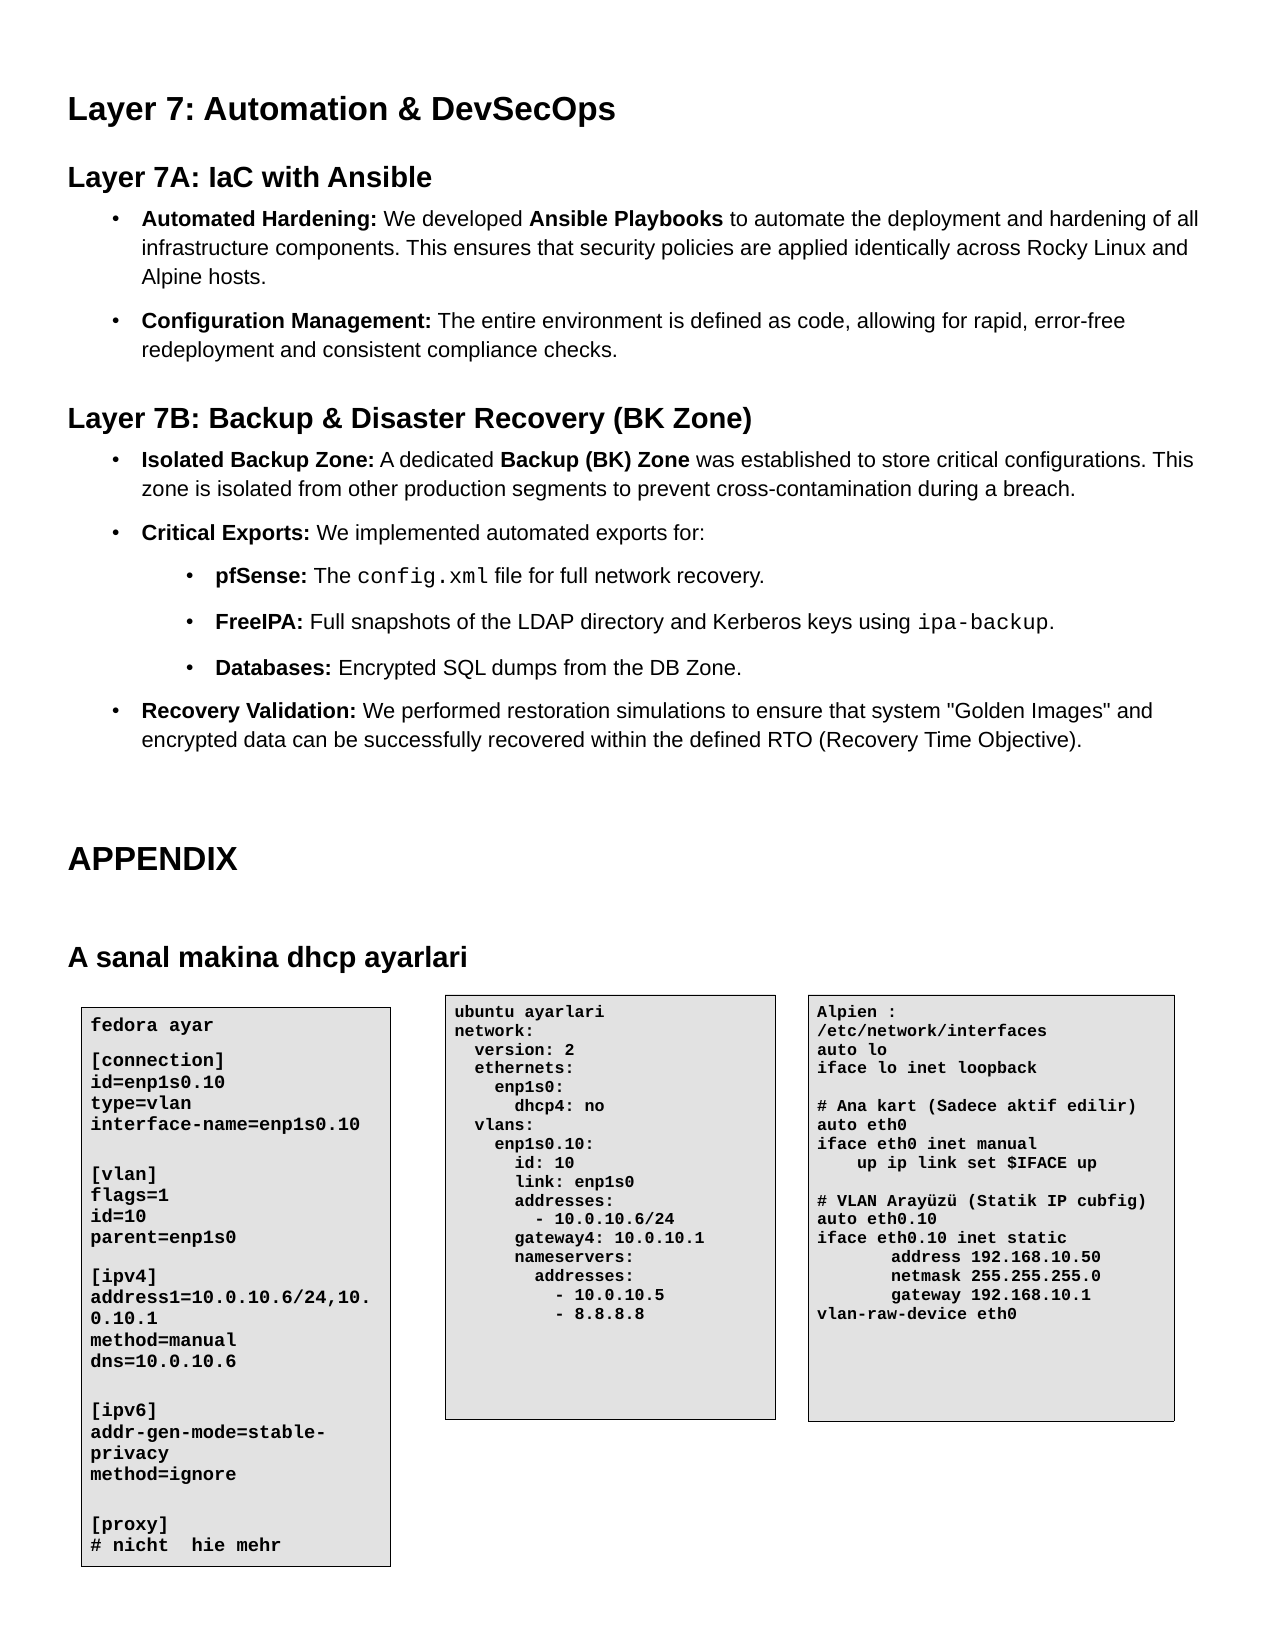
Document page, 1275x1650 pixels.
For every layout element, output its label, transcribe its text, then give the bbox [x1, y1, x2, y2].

text [ipv4] [90, 1267, 382, 1288]
text iface lo inet loopback [817, 1060, 1165, 1079]
subtitle APPENDIX [67, 839, 1226, 878]
text # VLAN Arayüzü (Statik IP cubfig) [817, 1192, 1165, 1211]
text gateway4: 10.0.10.1 [454, 1230, 766, 1249]
list Critical Exports: We implemented automated exports for: [112, 520, 1226, 545]
text iface eth0 inet manual [817, 1136, 1165, 1154]
text ethernets: [454, 1060, 766, 1079]
text parent=enp1s0 [90, 1228, 382, 1249]
text auto eth0.10 [817, 1211, 1165, 1230]
text dhcp4: no [454, 1098, 766, 1117]
subtitle Layer 7: Automation & DevSecOps [67, 88, 1226, 127]
text vlan-raw-device eth0 [817, 1305, 1165, 1324]
text id=enp1s0.10 [90, 1072, 382, 1094]
text netmask 255.255.255.0 [817, 1267, 1165, 1286]
text method=ignore [90, 1465, 382, 1486]
list Recovery Validation: We performed restoration simulations to ensure that system "Golden Images" and encrypted data can be successfully recovered within the defined RTO (Recovery Time Objective). [112, 698, 1226, 752]
text ubuntu ayarlari [454, 1003, 766, 1022]
text type=vlan [90, 1094, 382, 1115]
list Configuration Management: The entire environment is defined as code, allowing for rapid, error-free redeployment and consistent compliance checks. [112, 308, 1226, 362]
text auto lo [817, 1041, 1165, 1060]
text flags=1 [90, 1186, 382, 1207]
text id: 10 [454, 1154, 766, 1173]
text [vlan] [90, 1164, 382, 1186]
text network: [454, 1022, 766, 1041]
text - 10.0.10.5 [454, 1286, 766, 1305]
text version: 2 [454, 1041, 766, 1060]
text enp1s0.10: [454, 1136, 766, 1154]
list pfSense: The config.xml file for full network recovery. [186, 563, 1226, 590]
list Databases: Encrypted SQL dumps from the DB Zone. [186, 655, 1226, 680]
text dns=10.0.10.6 [90, 1352, 382, 1373]
text Alpien : [817, 1003, 1165, 1022]
text enp1s0: [454, 1079, 766, 1098]
text auto eth0 [817, 1117, 1165, 1136]
text gateway 192.168.10.1 [817, 1286, 1165, 1305]
text # nicht hie mehr [90, 1536, 382, 1557]
text nameservers: [454, 1249, 766, 1267]
text id=10 [90, 1207, 382, 1228]
text [ipv6] [90, 1401, 382, 1422]
text [connection] [90, 1051, 382, 1072]
text fedora ayar [90, 1016, 382, 1037]
text /etc/network/interfaces [817, 1022, 1165, 1041]
text up ip link set $IFACE up [817, 1154, 1165, 1173]
subtitle Layer 7B: Backup & Disaster Recovery (BK Zone) [67, 401, 1226, 435]
text - 8.8.8.8 [454, 1305, 766, 1324]
text vlans: [454, 1117, 766, 1136]
text iface eth0.10 inet static [817, 1230, 1165, 1249]
text method=manual [90, 1330, 382, 1352]
text address1=10.0.10.6/24,10.0.10.1 [90, 1288, 382, 1330]
text addresses: [454, 1192, 766, 1211]
text interface-name=enp1s0.10 [90, 1115, 382, 1136]
list Automated Hardening: We developed Ansible Playbooks to automate the deployment and hardening of all infrastructure components. This ensures that security policies are applied identically across Rocky Linux and Alpine hosts. [112, 206, 1226, 289]
subtitle A sanal makina dhcp ayarlari [67, 940, 1226, 973]
text addr-gen-mode=stable-privacy [90, 1422, 382, 1465]
text [proxy] [90, 1514, 382, 1536]
text - 10.0.10.6/24 [454, 1211, 766, 1230]
text # Ana kart (Sadece aktif edilir) [817, 1098, 1165, 1117]
subtitle Layer 7A: IaC with Ansible [67, 160, 1226, 194]
list Isolated Backup Zone: A dedicated Backup (BK) Zone was established to store critical configurations. This zone is isolated from other production segments to prevent cross-contamination during a breach. [112, 447, 1226, 501]
text addresses: [454, 1267, 766, 1286]
text link: enp1s0 [454, 1173, 766, 1192]
list FreeIPA: Full snapshots of the LDAP directory and Kerberos keys using ipa-backup. [186, 609, 1226, 636]
text address 192.168.10.50 [817, 1249, 1165, 1267]
